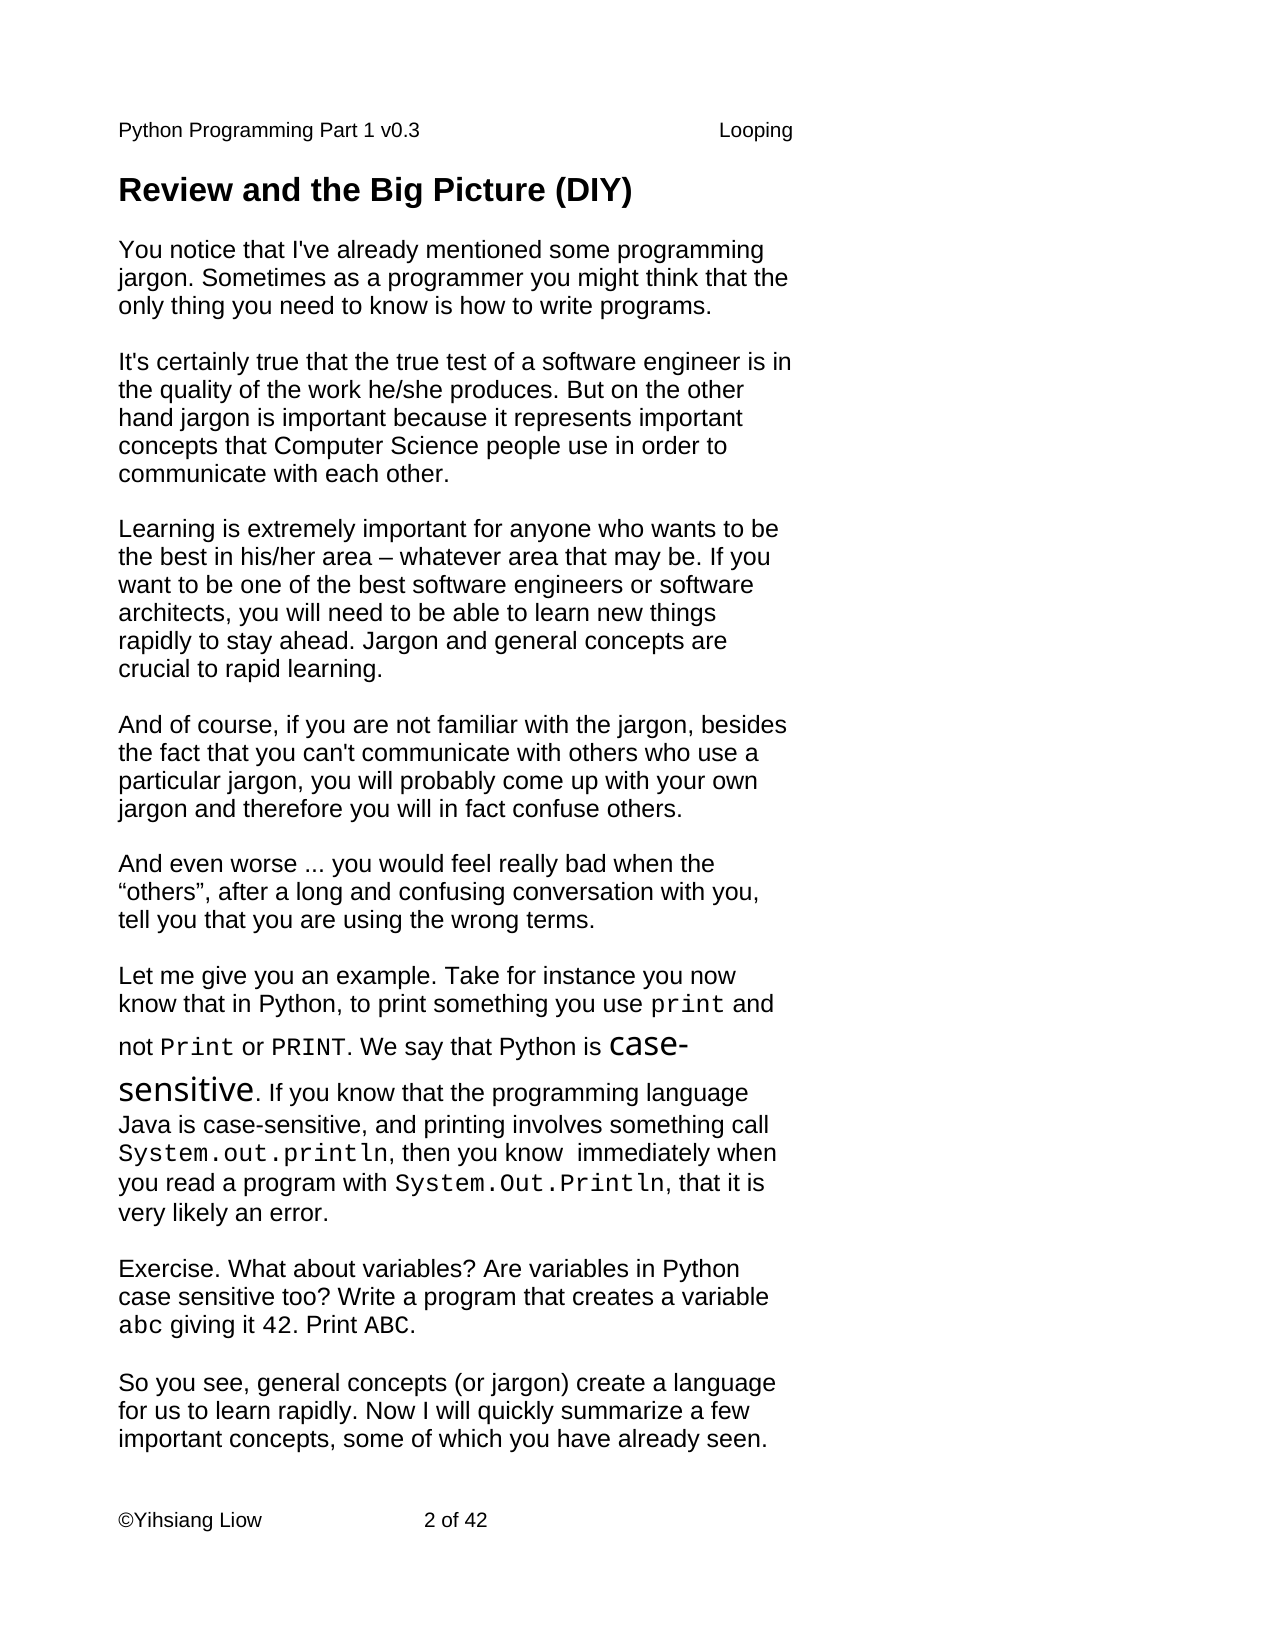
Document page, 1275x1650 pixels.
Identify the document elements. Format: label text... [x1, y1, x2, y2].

text It's certainly true that the true test of a software engineer is in the quality of the work he/she produces. But on the other hand jargon is important because it represents important concepts that Computer Science people use in order to communicate with each other. [118, 348, 793, 487]
text Review and the Big Picture (DIY) [118, 171, 793, 208]
text Learning is extremely important for anyone who wants to be the best in his/her area – whatever area that may be. If you want to be one of the best software engineers or software architects, you will need to be able to learn new things rapidly to stay ahead. Jargon and general concepts are crucial to rapid learning. [118, 515, 793, 683]
text Let me give you an example. Take for instance you now know that in Python, to print something you use print and not Print or PRINT. We say that Python is case-sensitive. If you know that the programming language Java is case-sensitive, and printing involves something call System.out.println, then you know immediately when you read a program with System.Out.Println, that it is very likely an error. [118, 962, 793, 1227]
text So you see, general concepts (or jargon) create a language for us to learn rapidly. Now I will quickly summarize a few important concepts, some of which you have already seen. [118, 1368, 793, 1452]
text And of course, if you are not familiar with the jargon, besides the fact that you can't communicate with others who use a particular jargon, you will probably come up with your own jargon and therefore you will in fact confuse others. [118, 711, 793, 822]
text And even worse ... you would feel really bad when the “others”, after a long and confusing conversation with you, tell you that you are using the wrong terms. [118, 850, 793, 934]
text You notice that I've already mentioned some programming jargon. Sometimes as a programmer you might think that the only thing you need to know is how to write programs. [118, 236, 793, 320]
text Exercise. What about variables? Are variables in Python case sensitive too? Write a program that creates a variable abc giving it 42. Print ABC. [118, 1255, 793, 1341]
